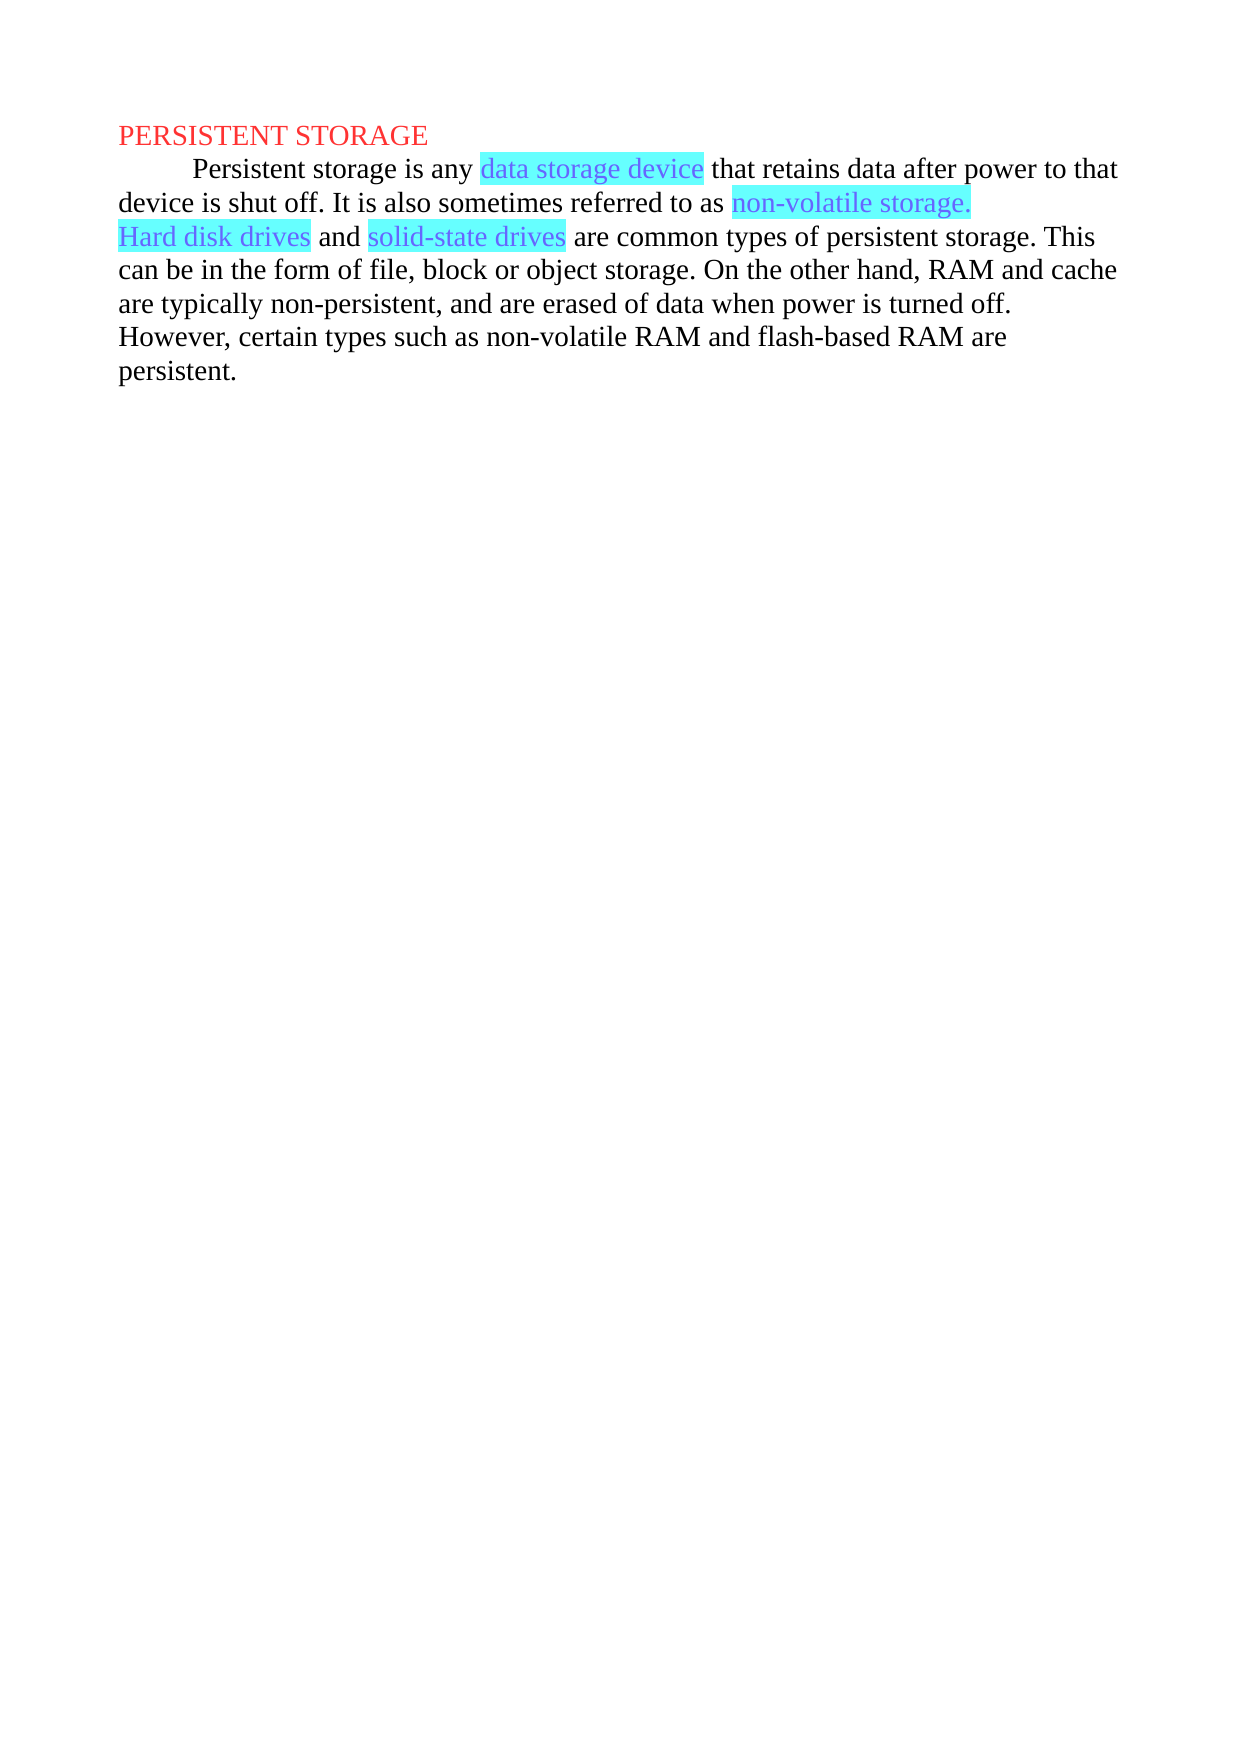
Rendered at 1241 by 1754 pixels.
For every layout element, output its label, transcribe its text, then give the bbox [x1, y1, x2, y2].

text Hard disk drives and solid-state drives are common types of persistent storage. This can be in the form of file, block or object storage. On the other hand, RAM and cache are typically non-persistent, and are erased of data when power is turned off. However, certain types such as non-volatile RAM and flash-based RAM are persistent. [118, 219, 1122, 386]
text PERSISTENT STORAGE [118, 118, 1122, 152]
text Persistent storage is any data storage device that retains data after power to that device is shut off. It is also sometimes referred to as non-volatile storage. [118, 152, 1122, 219]
